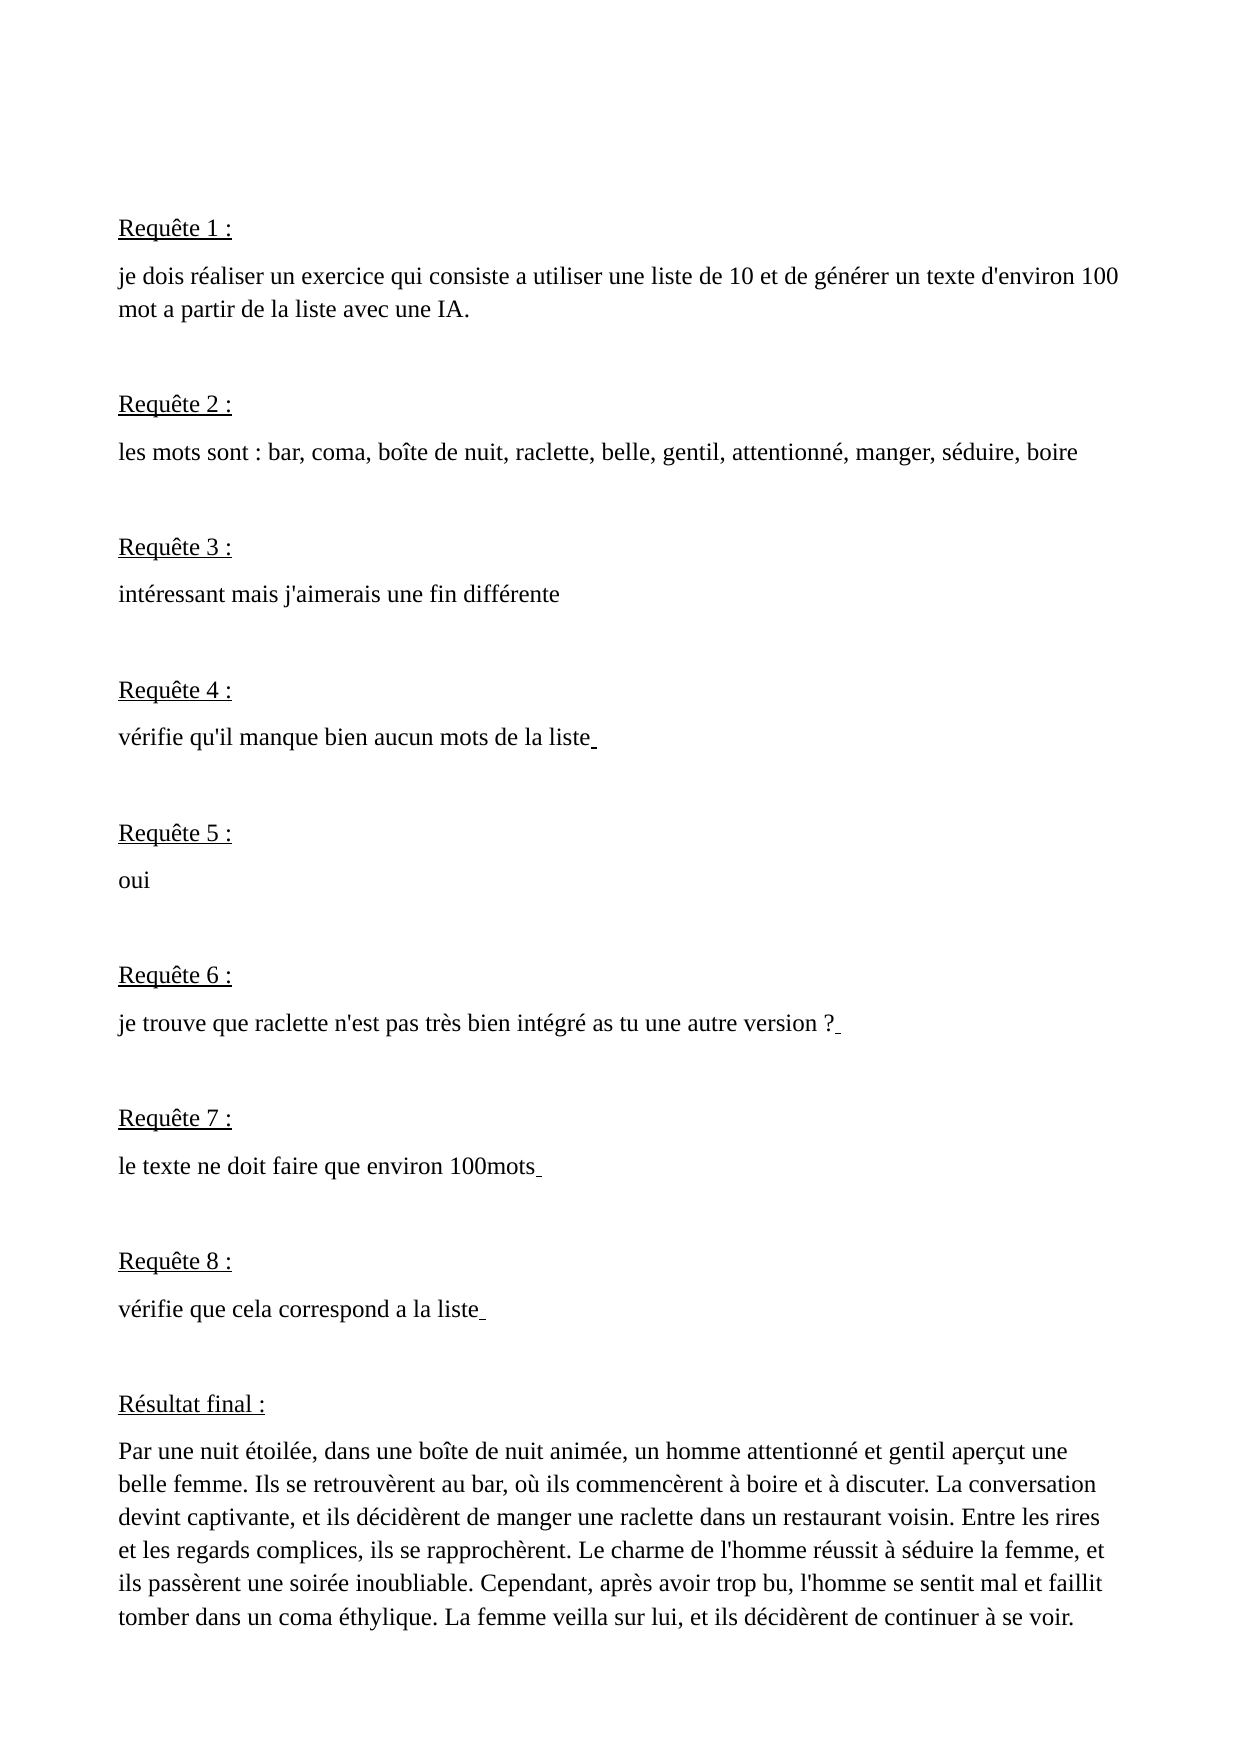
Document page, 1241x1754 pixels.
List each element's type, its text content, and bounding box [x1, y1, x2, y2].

text intéressant mais j'aimerais une fin différente [118, 579, 1122, 608]
text Requête 2 : [118, 389, 1122, 418]
text je trouve que raclette n'est pas très bien intégré as tu une autre version ? [118, 1008, 1122, 1037]
text Requête 4 : [118, 675, 1122, 703]
text Par une nuit étoilée, dans une boîte de nuit animée, un homme attentionné et gentil aperçut une belle femme. Ils se retrouvèrent au bar, où ils commencèrent à boire et à discuter. La conversation devint captivante, et ils décidèrent de manger une raclette dans un restaurant voisin. Entre les rires et les regards complices, ils se rapprochèrent. Le charme de l'homme réussit à séduire la femme, et ils passèrent une soirée inoubliable. Cependant, après avoir trop bu, l'homme se sentit mal et faillit tomber dans un coma éthylique. La femme veilla sur lui, et ils décidèrent de continuer à se voir. [118, 1436, 1122, 1630]
text oui [118, 865, 1122, 894]
text Requête 5 : [118, 818, 1122, 846]
text je dois réaliser un exercice qui consiste a utiliser une liste de 10 et de générer un texte d'environ 100 mot a partir de la liste avec une IA. [118, 261, 1122, 323]
text Requête 1 : [118, 213, 1122, 242]
text les mots sont : bar, coma, boîte de nuit, raclette, belle, gentil, attentionné, manger, séduire, boire [118, 437, 1122, 466]
text Requête 7 : [118, 1103, 1122, 1132]
text Requête 6 : [118, 960, 1122, 989]
text le texte ne doit faire que environ 100mots [118, 1151, 1122, 1179]
text Requête 3 : [118, 532, 1122, 561]
text Requête 8 : [118, 1246, 1122, 1275]
text Résultat final : [118, 1389, 1122, 1418]
text vérifie qu'il manque bien aucun mots de la liste [118, 722, 1122, 751]
text vérifie que cela correspond a la liste [118, 1294, 1122, 1322]
